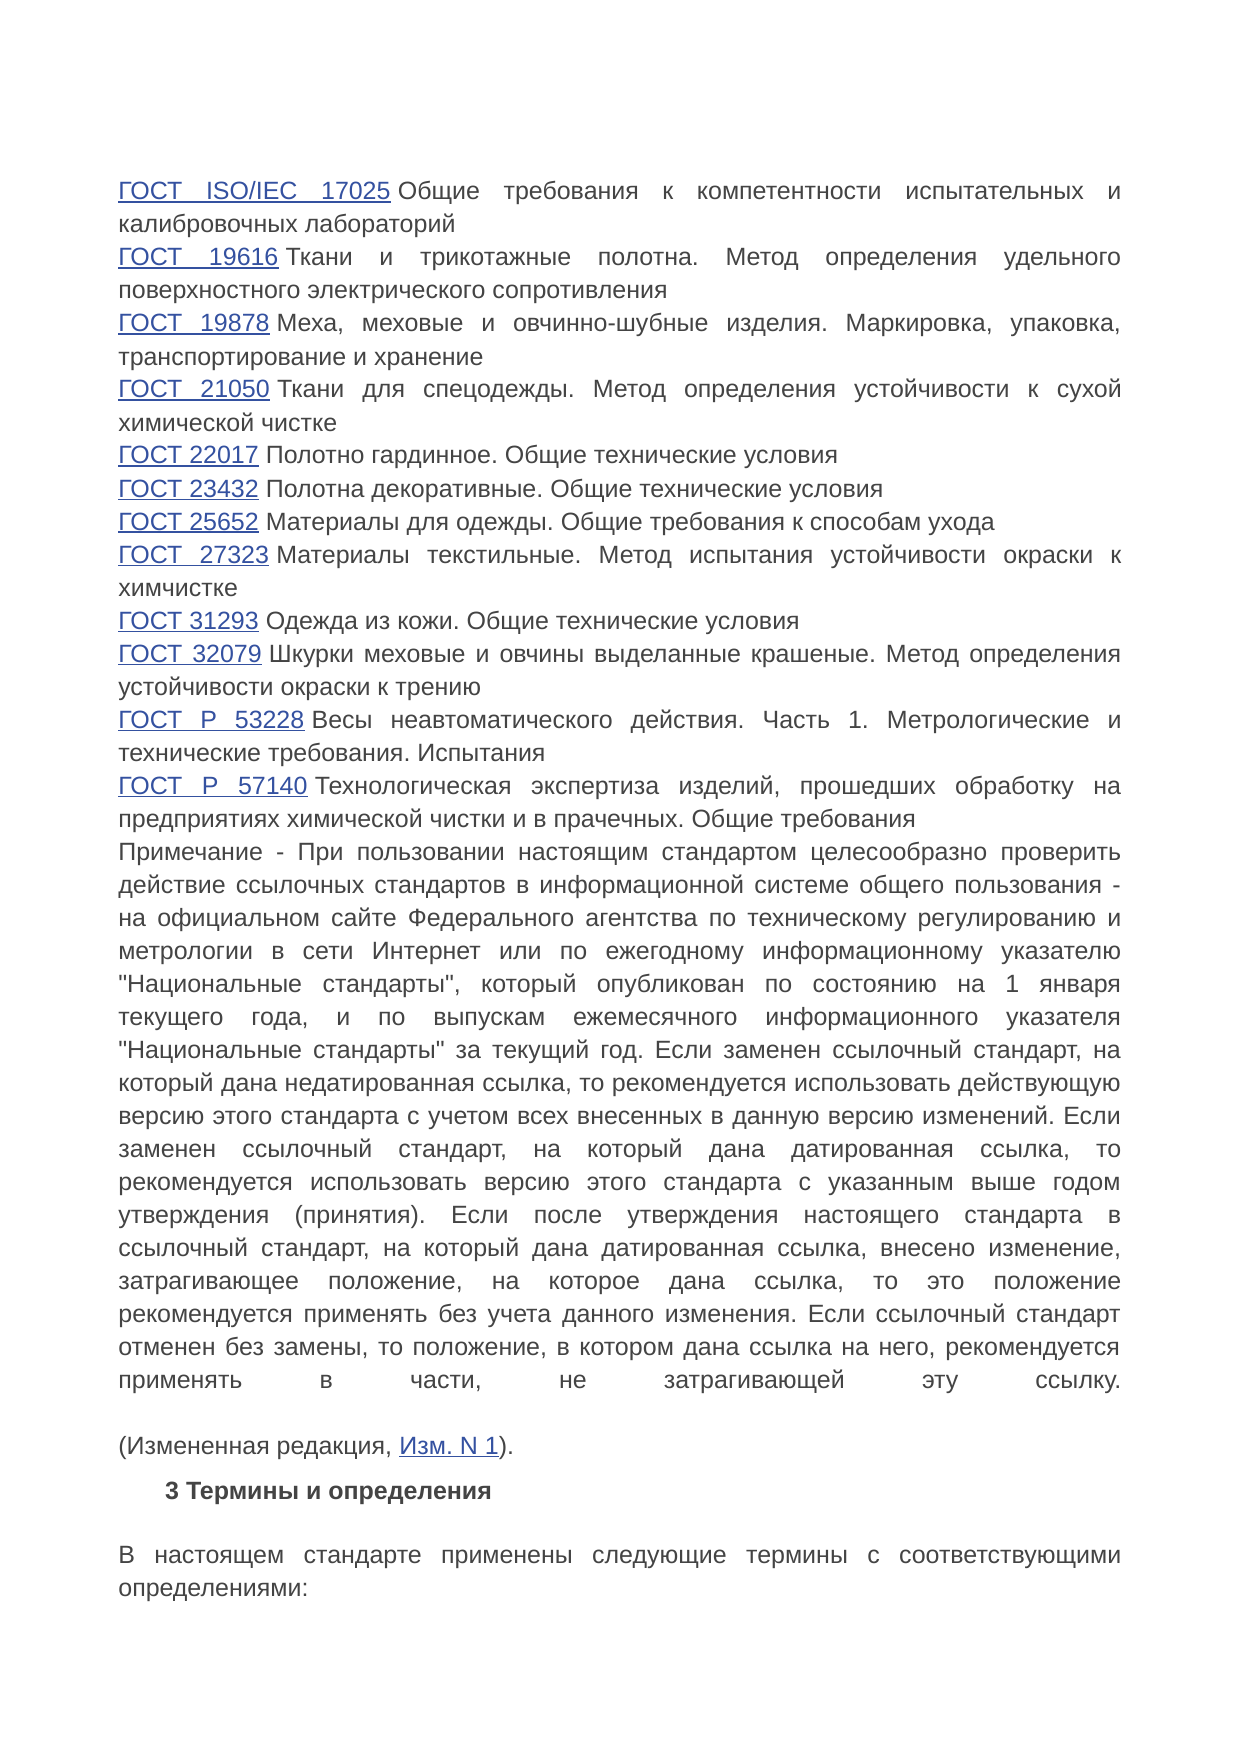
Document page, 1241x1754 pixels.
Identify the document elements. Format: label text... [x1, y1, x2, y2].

text ГОСТ 25652 Материалы для одежды. Общие требования к способам ухода [118, 507, 1122, 535]
text В настоящем стандарте применены следующие термины с соответствующими определениями: [118, 1540, 1122, 1602]
subtitle 3 Термины и определения [118, 1464, 1122, 1507]
text ГОСТ ISO/IEC 17025 Общие требования к компетентности испытательных и калибровочных лабораторий [118, 176, 1122, 238]
text ГОСТ 27323 Материалы текстильные. Метод испытания устойчивости окраски к химчистке [118, 539, 1122, 601]
text ГОСТ 32079 Шкурки меховые и овчины выделанные крашеные. Метод определения устойчивости окраски к трению [118, 639, 1122, 700]
text (Измененная редакция, Изм. N 1). [118, 1431, 1122, 1460]
text Примечание - При пользовании настоящим стандартом целесообразно проверить действие ссылочных стандартов в информационной системе общего пользования - на официальном сайте Федерального агентства по техническому регулированию и метрологии в сети Интернет или по ежегодному информационному указателю "Национальные стандарты", который опубликован по состоянию на 1 января текущего года, и по выпускам ежемесячного информационного указателя "Национальные стандарты" за текущий год. Если заменен ссылочный стандарт, на который дана недатированная ссылка, то рекомендуется использовать действующую версию этого стандарта с учетом всех внесенных в данную версию изменений. Если заменен ссылочный стандарт, на который дана датированная ссылка, то рекомендуется использовать версию этого стандарта с указанным выше годом утверждения (принятия). Если после утверждения настоящего стандарта в ссылочный стандарт, на который дана датированная ссылка, внесено изменение, затрагивающее положение, на которое дана ссылка, то это положение рекомендуется применять без учета данного изменения. Если ссылочный стандарт отменен без замены, то положение, в котором дана ссылка на него, рекомендуется применять в части, не затрагивающей эту ссылку. [118, 837, 1122, 1427]
text ГОСТ 21050 Ткани для спецодежды. Метод определения устойчивости к сухой химической чистке [118, 374, 1122, 436]
text ГОСТ 22017 Полотно гардинное. Общие технические условия [118, 441, 1122, 469]
text ГОСТ Р 57140 Технологическая экспертиза изделий, прошедших обработку на предприятиях химической чистки и в прачечных. Общие требования [118, 771, 1122, 832]
text ГОСТ Р 53228 Весы неавтоматического действия. Часть 1. Метрологические и технические требования. Испытания [118, 705, 1122, 766]
text ГОСТ 23432 Полотна декоративные. Общие технические условия [118, 473, 1122, 502]
text ГОСТ 31293 Одежда из кожи. Общие технические условия [118, 606, 1122, 634]
text ГОСТ 19878 Меха, меховые и овчинно-шубные изделия. Маркировка, упаковка, транспортирование и хранение [118, 308, 1122, 370]
text ГОСТ 19616 Ткани и трикотажные полотна. Метод определения удельного поверхностного электрического сопротивления [118, 242, 1122, 304]
